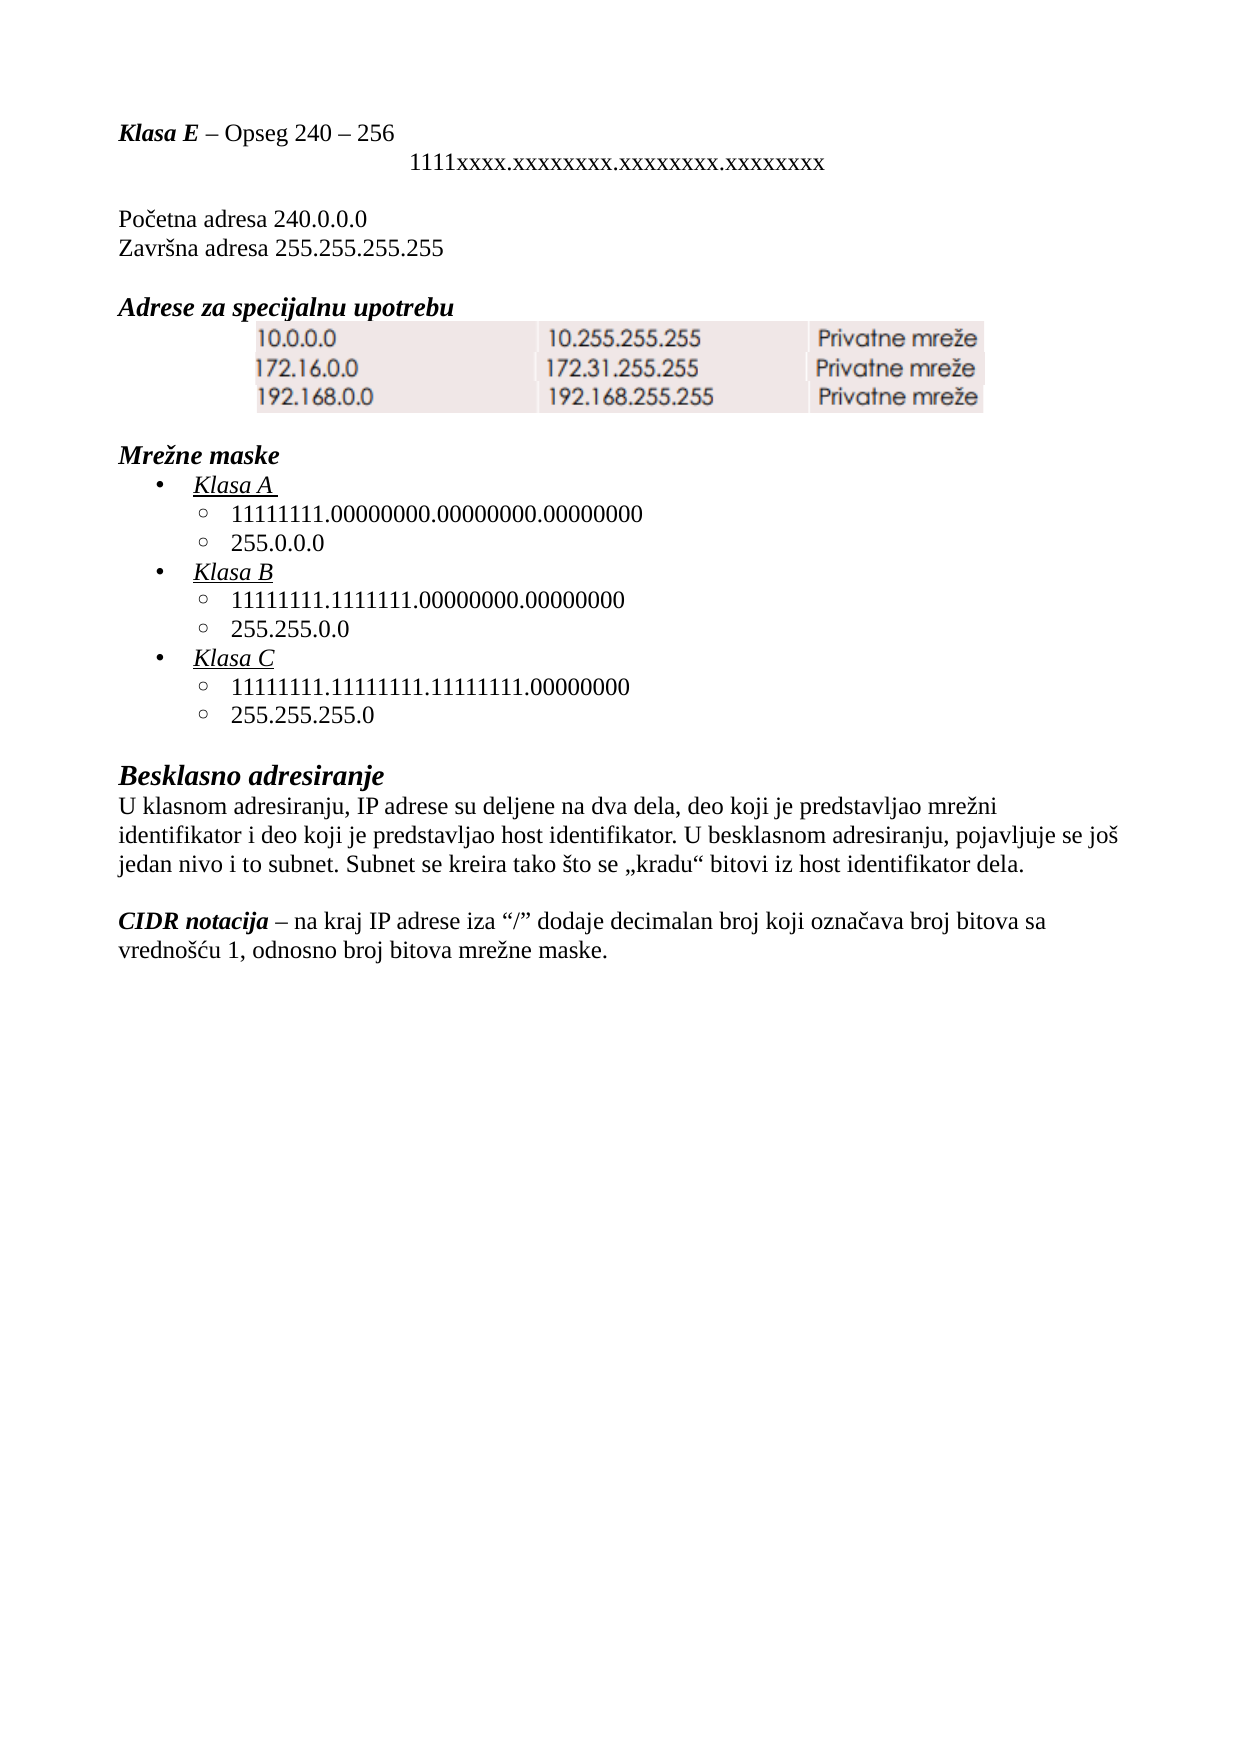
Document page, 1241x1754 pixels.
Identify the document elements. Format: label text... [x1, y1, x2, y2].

text CIDR notacija – na kraj IP adrese iza “/” dodaje decimalan broj koji označava broj bitova sa vrednošću 1, odnosno broj bitova mrežne maske. [118, 906, 1122, 964]
list 255.255.255.0 [193, 700, 1122, 729]
text 1111xxxx.xxxxxxxx.xxxxxxxx.xxxxxxxx [118, 147, 1122, 176]
list Klasa C [156, 643, 1122, 672]
text Adrese za specijalnu upotrebu [118, 291, 1122, 322]
text Završna adresa 255.255.255.255 [118, 233, 1122, 262]
text U klasnom adresiranju, IP adrese su deljene na dva dela, deo koji je predstavljao mrežni identifikator i deo koji je predstavljao host identifikator. U besklasnom adresiranju, pojavljuje se još jedan nivo i to subnet. Subnet se kreira tako što se „kradu“ bitovi iz host identifikator dela. [118, 791, 1122, 878]
list 11111111.11111111.11111111.00000000 [193, 672, 1122, 700]
list Klasa A [156, 470, 1122, 499]
text Besklasno adresiranje [118, 758, 1122, 791]
list 255.0.0.0 [193, 528, 1122, 557]
list 11111111.1111111.00000000.00000000 [193, 585, 1122, 614]
picture [255, 321, 985, 413]
text Klasa E – Opseg 240 – 256 [118, 118, 1122, 147]
text Početna adresa 240.0.0.0 [118, 204, 1122, 233]
list 255.255.0.0 [193, 614, 1122, 643]
list Klasa B [156, 557, 1122, 585]
text Mrežne maske [118, 439, 1122, 470]
list 11111111.00000000.00000000.00000000 [193, 499, 1122, 528]
